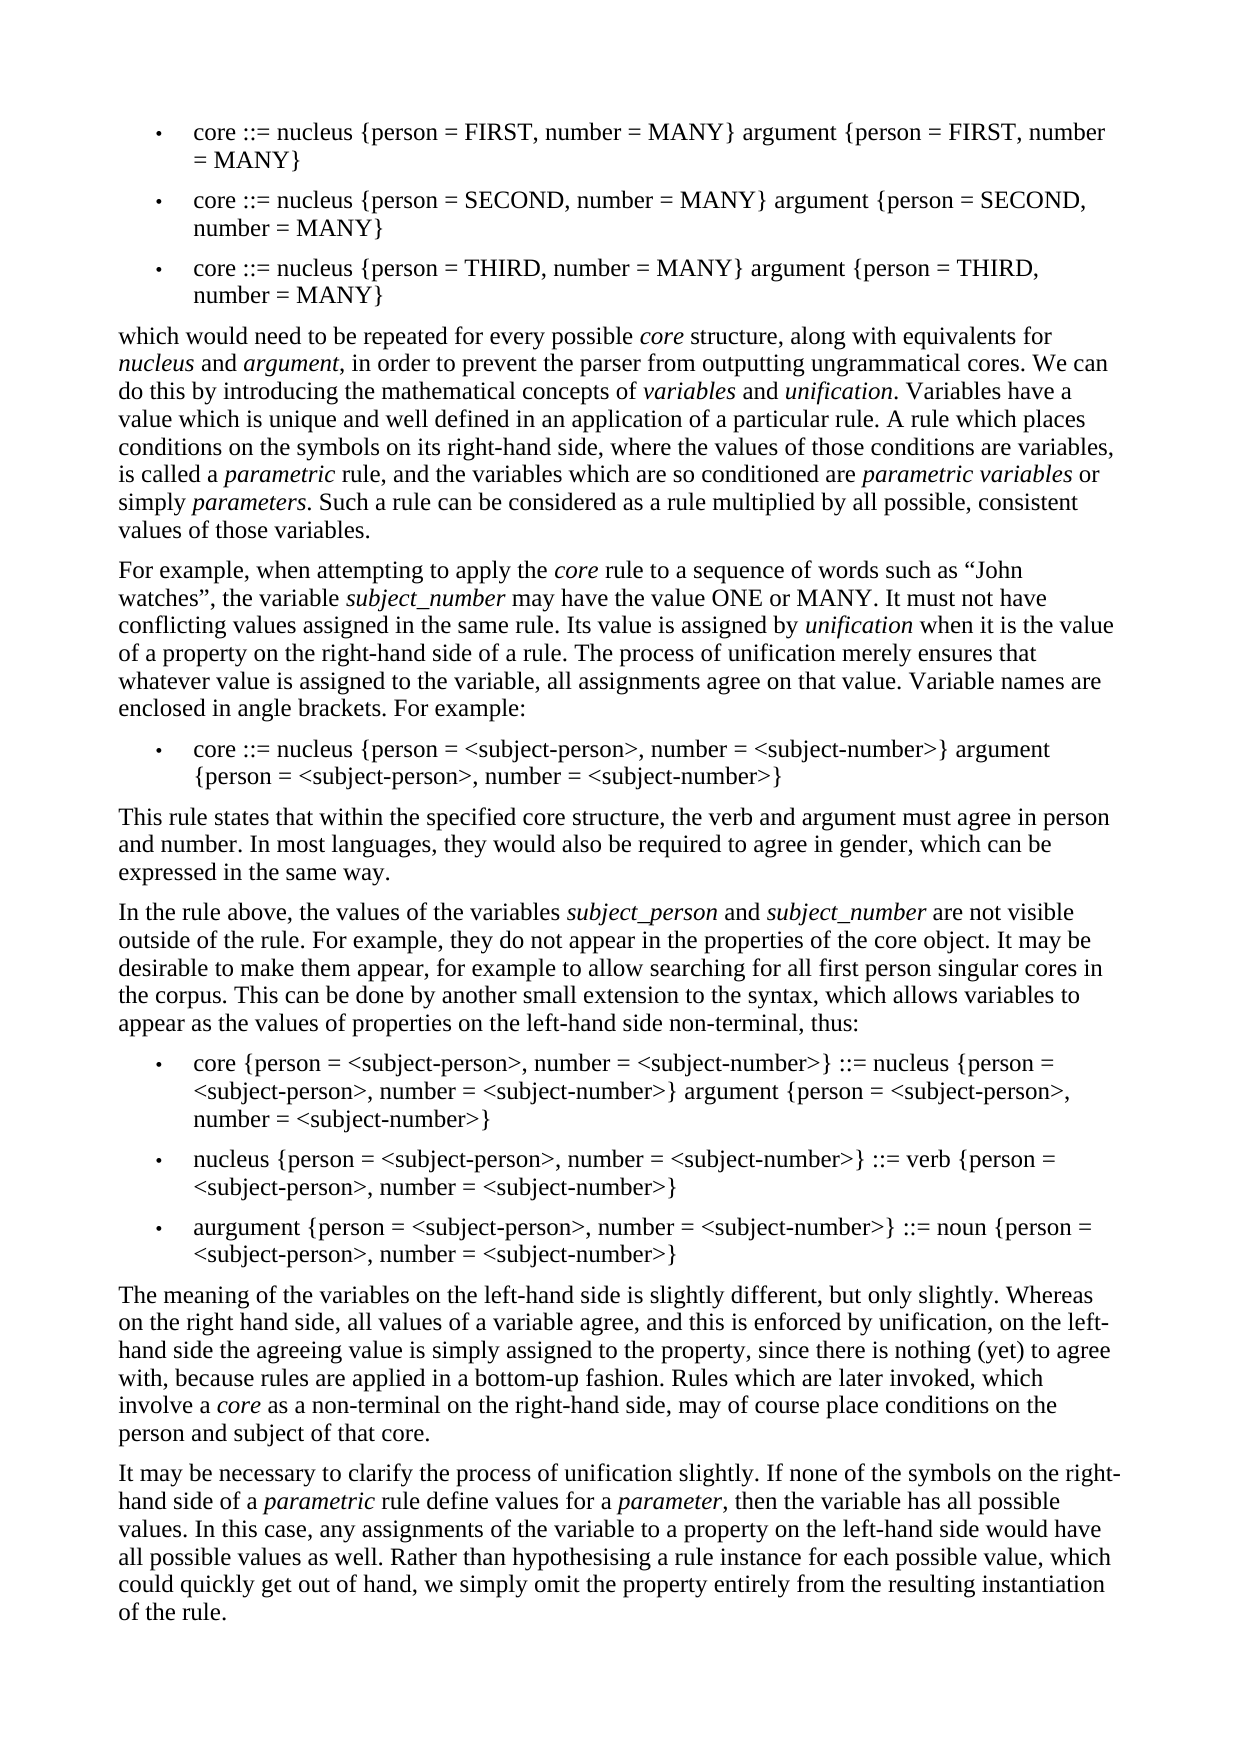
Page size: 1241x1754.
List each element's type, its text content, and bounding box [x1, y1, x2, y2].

list core ::= nucleus {person = SECOND, number = MANY} argument {person = SECOND, number = MANY} [156, 186, 1122, 241]
list aurgument {person = <subject-person>, number = <subject-number>} ::= noun {person = <subject-person>, number = <subject-number>} [156, 1213, 1122, 1268]
text which would need to be repeated for every possible core structure, along with equivalents for nucleus and argument, in order to prevent the parser from outputting ungrammatical cores. We can do this by introducing the mathematical concepts of variables and unification. Variables have a value which is unique and well defined in an application of a particular rule. A rule which places conditions on the symbols on its right-hand side, where the values of those conditions are variables, is called a parametric rule, and the variables which are so conditioned are parametric variables or simply parameters. Such a rule can be considered as a rule multiplied by all possible, consistent values of those variables. [118, 322, 1122, 543]
text It may be necessary to clarify the process of unification slightly. If none of the symbols on the right-hand side of a parametric rule define values for a parameter, then the variable has all possible values. In this case, any assignments of the variable to a property on the left-hand side would have all possible values as well. Rather than hypothesising a rule instance for each possible value, which could quickly get out of hand, we simply omit the property entirely from the resulting instantiation of the rule. [118, 1459, 1122, 1626]
text This rule states that within the specified core structure, the verb and argument must agree in person and number. In most languages, they would also be required to agree in gender, which can be expressed in the same way. [118, 803, 1122, 886]
text For example, when attempting to apply the core rule to a sequence of words such as “John watches”, the variable subject_number may have the value ONE or MANY. It must not have conflicting values assigned in the same rule. Its value is assigned by unification when it is the value of a property on the right-hand side of a rule. The process of unification merely ensures that whatever value is assigned to the variable, all assignments agree on that value. Variable names are enclosed in angle brackets. For example: [118, 556, 1122, 722]
list core ::= nucleus {person = THIRD, number = MANY} argument {person = THIRD, number = MANY} [156, 254, 1122, 309]
list core ::= nucleus {person = FIRST, number = MANY} argument {person = FIRST, number = MANY} [156, 118, 1122, 173]
text The meaning of the variables on the left-hand side is slightly different, but only slightly. Whereas on the right hand side, all values of a variable agree, and this is enforced by unification, on the left-hand side the agreeing value is simply assigned to the property, since there is nothing (yet) to agree with, because rules are applied in a bottom-up fashion. Rules which are later invoked, which involve a core as a non-terminal on the right-hand side, may of course place conditions on the person and subject of that core. [118, 1281, 1122, 1447]
list nucleus {person = <subject-person>, number = <subject-number>} ::= verb {person = <subject-person>, number = <subject-number>} [156, 1145, 1122, 1200]
list core {person = <subject-person>, number = <subject-number>} ::= nucleus {person = <subject-person>, number = <subject-number>} argument {person = <subject-person>, number = <subject-number>} [156, 1049, 1122, 1132]
list core ::= nucleus {person = <subject-person>, number = <subject-number>} argument {person = <subject-person>, number = <subject-number>} [156, 735, 1122, 790]
text In the rule above, the values of the variables subject_person and subject_number are not visible outside of the rule. For example, they do not appear in the properties of the core object. It may be desirable to make them appear, for example to allow searching for all first person singular cores in the corpus. This can be done by another small extension to the syntax, which allows variables to appear as the values of properties on the left-hand side non-terminal, thus: [118, 898, 1122, 1037]
